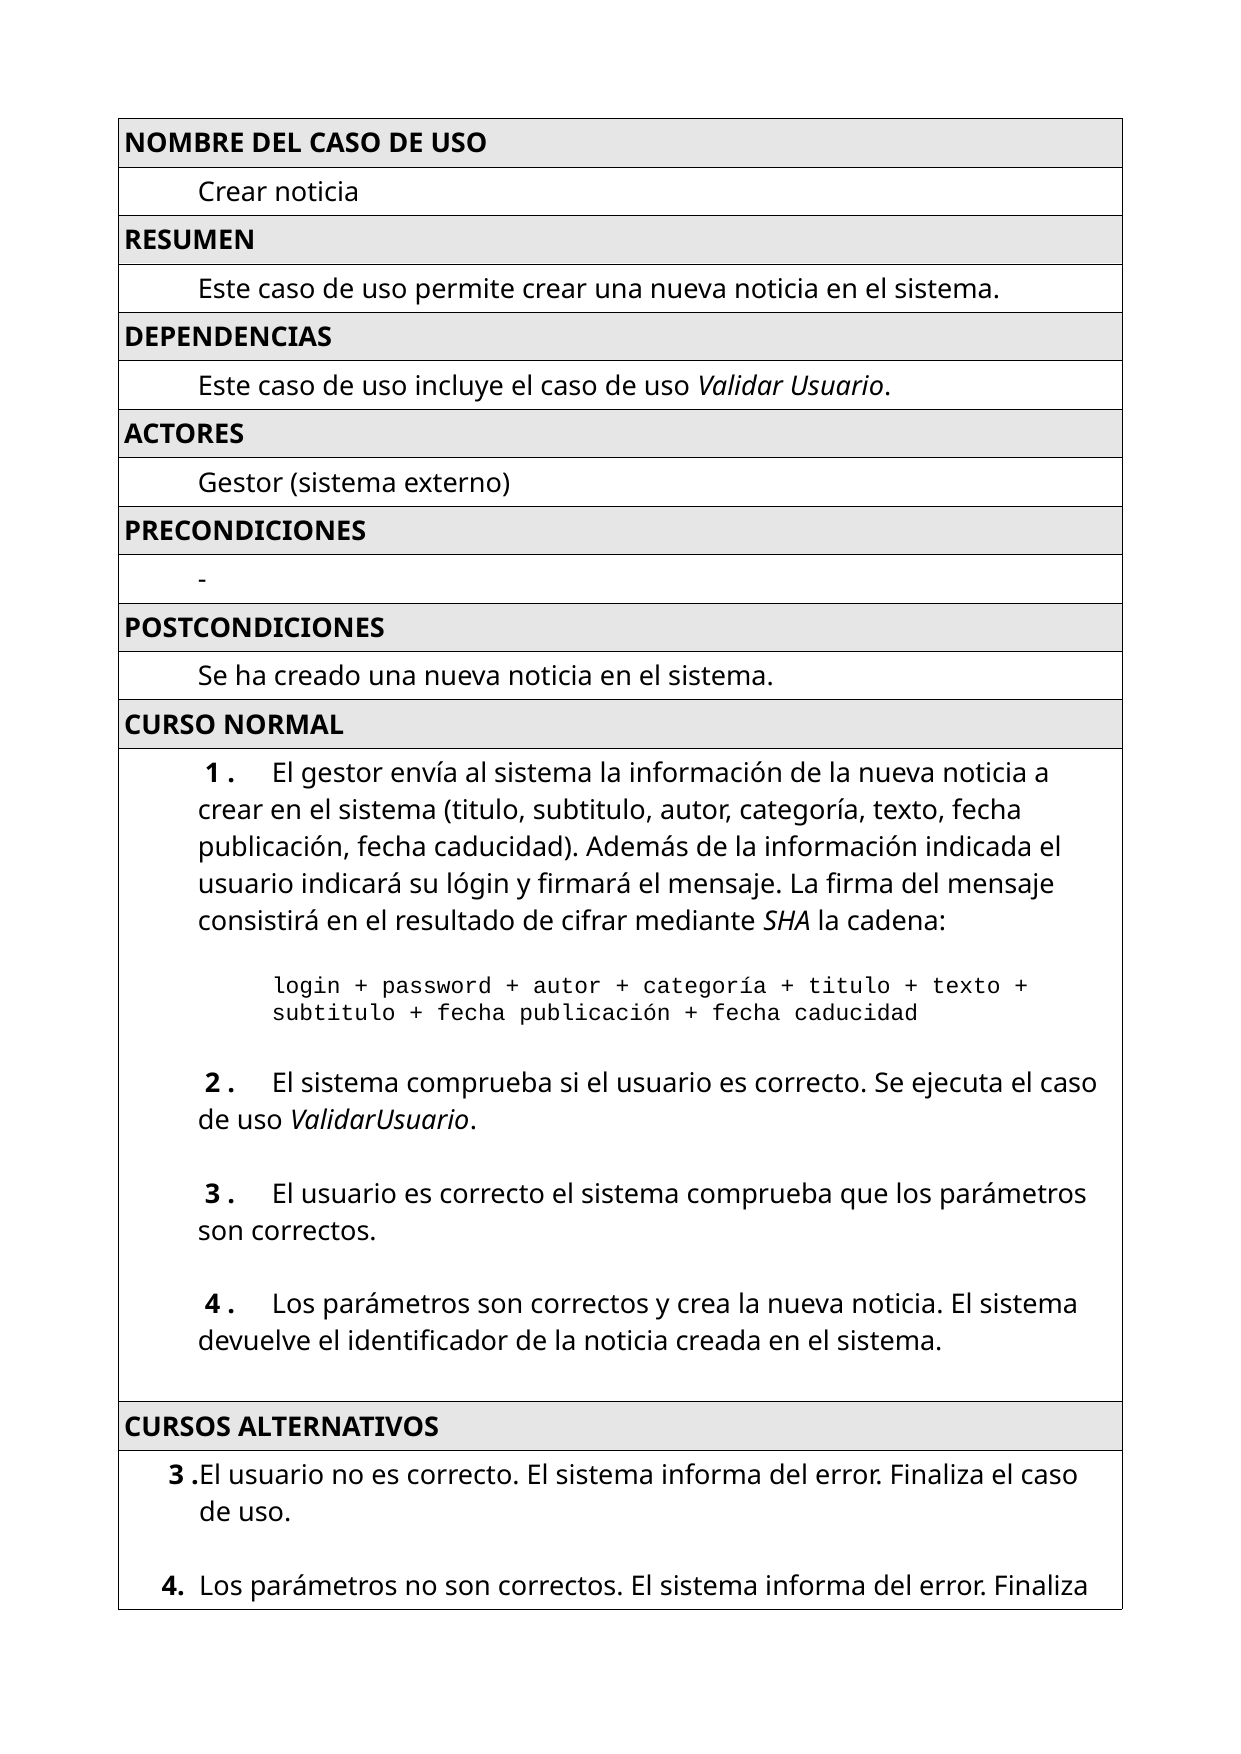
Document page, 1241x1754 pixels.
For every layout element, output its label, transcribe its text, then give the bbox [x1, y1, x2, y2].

table_cell Este caso de uso permite crear una nueva noticia en el sistema. [119, 265, 1122, 312]
table_cell - [119, 555, 1122, 602]
table_cell El usuario no es correcto. El sistema informa del error. Finaliza el caso de uso. Los parámetros no son correctos. El sistema informa del error. Finaliza [119, 1451, 1122, 1609]
table_cell ACTORES [119, 410, 1122, 457]
table_cell Gestor (sistema externo) [119, 458, 1122, 506]
table_cell Crear noticia [119, 168, 1122, 215]
table_cell CURSO NORMAL [119, 700, 1122, 748]
table_header NOMBRE DEL CASO DE USO [119, 119, 1122, 167]
table_cell El gestor envía al sistema la información de la nueva noticia a crear en el sistema (titulo, subtitulo, autor, categoría, texto, fecha publicación, fecha caducidad). Además de la información indicada el usuario indicará su lógin y firmará el mensaje. La firma del mensaje consistirá en el resultado de cifrar mediante SHA la cadena: login + password + autor + categoría + titulo + texto + subtitulo + fecha publicación + fecha caducidad El sistema comprueba si el usuario es correcto. Se ejecuta el caso de uso ValidarUsuario. El usuario es correcto el sistema comprueba que los parámetros son correctos. Los parámetros son correctos y crea la nueva noticia. El sistema devuelve el identificador de la noticia creada en el sistema. [119, 749, 1122, 1401]
table_cell PRECONDICIONES [119, 507, 1122, 554]
table_cell CURSOS ALTERNATIVOS [119, 1402, 1122, 1450]
table_cell POSTCONDICIONES [119, 604, 1122, 651]
table_cell Se ha creado una nueva noticia en el sistema. [119, 652, 1122, 699]
table_cell DEPENDENCIAS [119, 313, 1122, 360]
table_cell Este caso de uso incluye el caso de uso Validar Usuario. [119, 361, 1122, 409]
table_cell RESUMEN [119, 216, 1122, 263]
